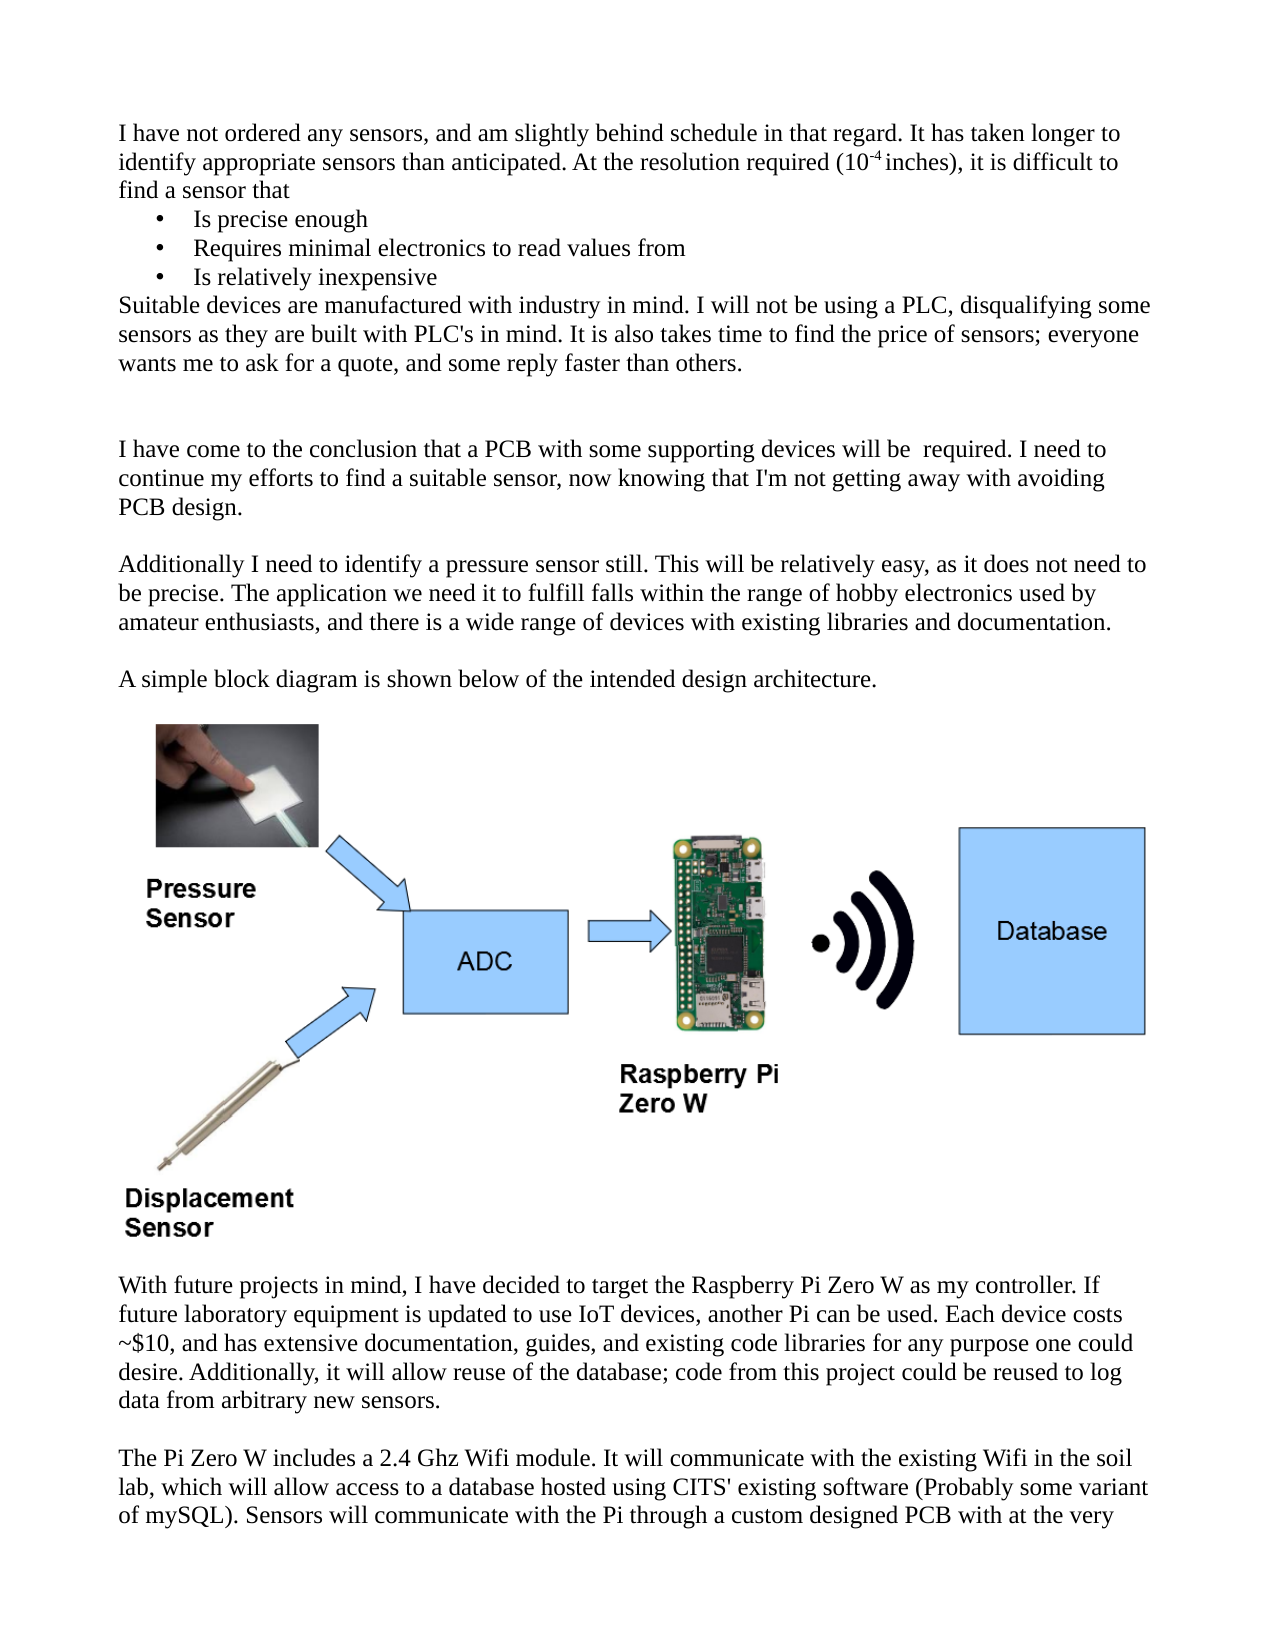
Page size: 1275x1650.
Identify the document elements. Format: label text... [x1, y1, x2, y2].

text The Pi Zero W includes a 2.4 Ghz Wifi module. It will communicate with the existing Wifi in the soil lab, which will allow access to a database hosted using CITS' existing software (Probably some variant of mySQL). Sensors will communicate with the Pi through a custom designed PCB with at the very [118, 1443, 1157, 1529]
text Suitable devices are manufactured with industry in mind. I will not be using a PLC, disqualifying some sensors as they are built with PLC's in mind. It is also takes time to find the price of sensors; everyone wants me to ask for a quote, and some reply faster than others. [118, 291, 1157, 377]
list Is precise enough [156, 204, 1157, 233]
text With future projects in mind, I have decided to target the Raspberry Pi Zero W as my controller. If future laboratory equipment is updated to use IoT devices, another Pi can be used. Each device costs ~$10, and has extensive documentation, guides, and existing code libraries for any purpose one could desire. Additionally, it will allow reuse of the database; code from this project could be reused to log data from arbitrary new sensors. [118, 1271, 1157, 1414]
list Requires minimal electronics to read values from [156, 233, 1157, 262]
text I have come to the conclusion that a PCB with some supporting devices will be required. I need to continue my efforts to find a suitable sensor, now knowing that I'm not getting away with avoiding PCB design. [118, 434, 1157, 521]
text I have not ordered any sensors, and am slightly behind schedule in that regard. It has taken longer to identify appropriate sensors than anticipated. At the resolution required (10-4 inches), it is difficult to find a sensor that [118, 118, 1157, 204]
picture [118, 721, 1157, 1242]
text Additionally I need to identify a pressure sensor still. This will be relatively easy, as it does not need to be precise. The application we need it to fulfill falls within the range of hobby electronics used by amateur enthusiasts, and there is a wide range of devices with existing libraries and documentation. [118, 549, 1157, 636]
text A simple block diagram is shown below of the intended design architecture. [118, 664, 1157, 693]
list Is relatively inexpensive [156, 262, 1157, 291]
